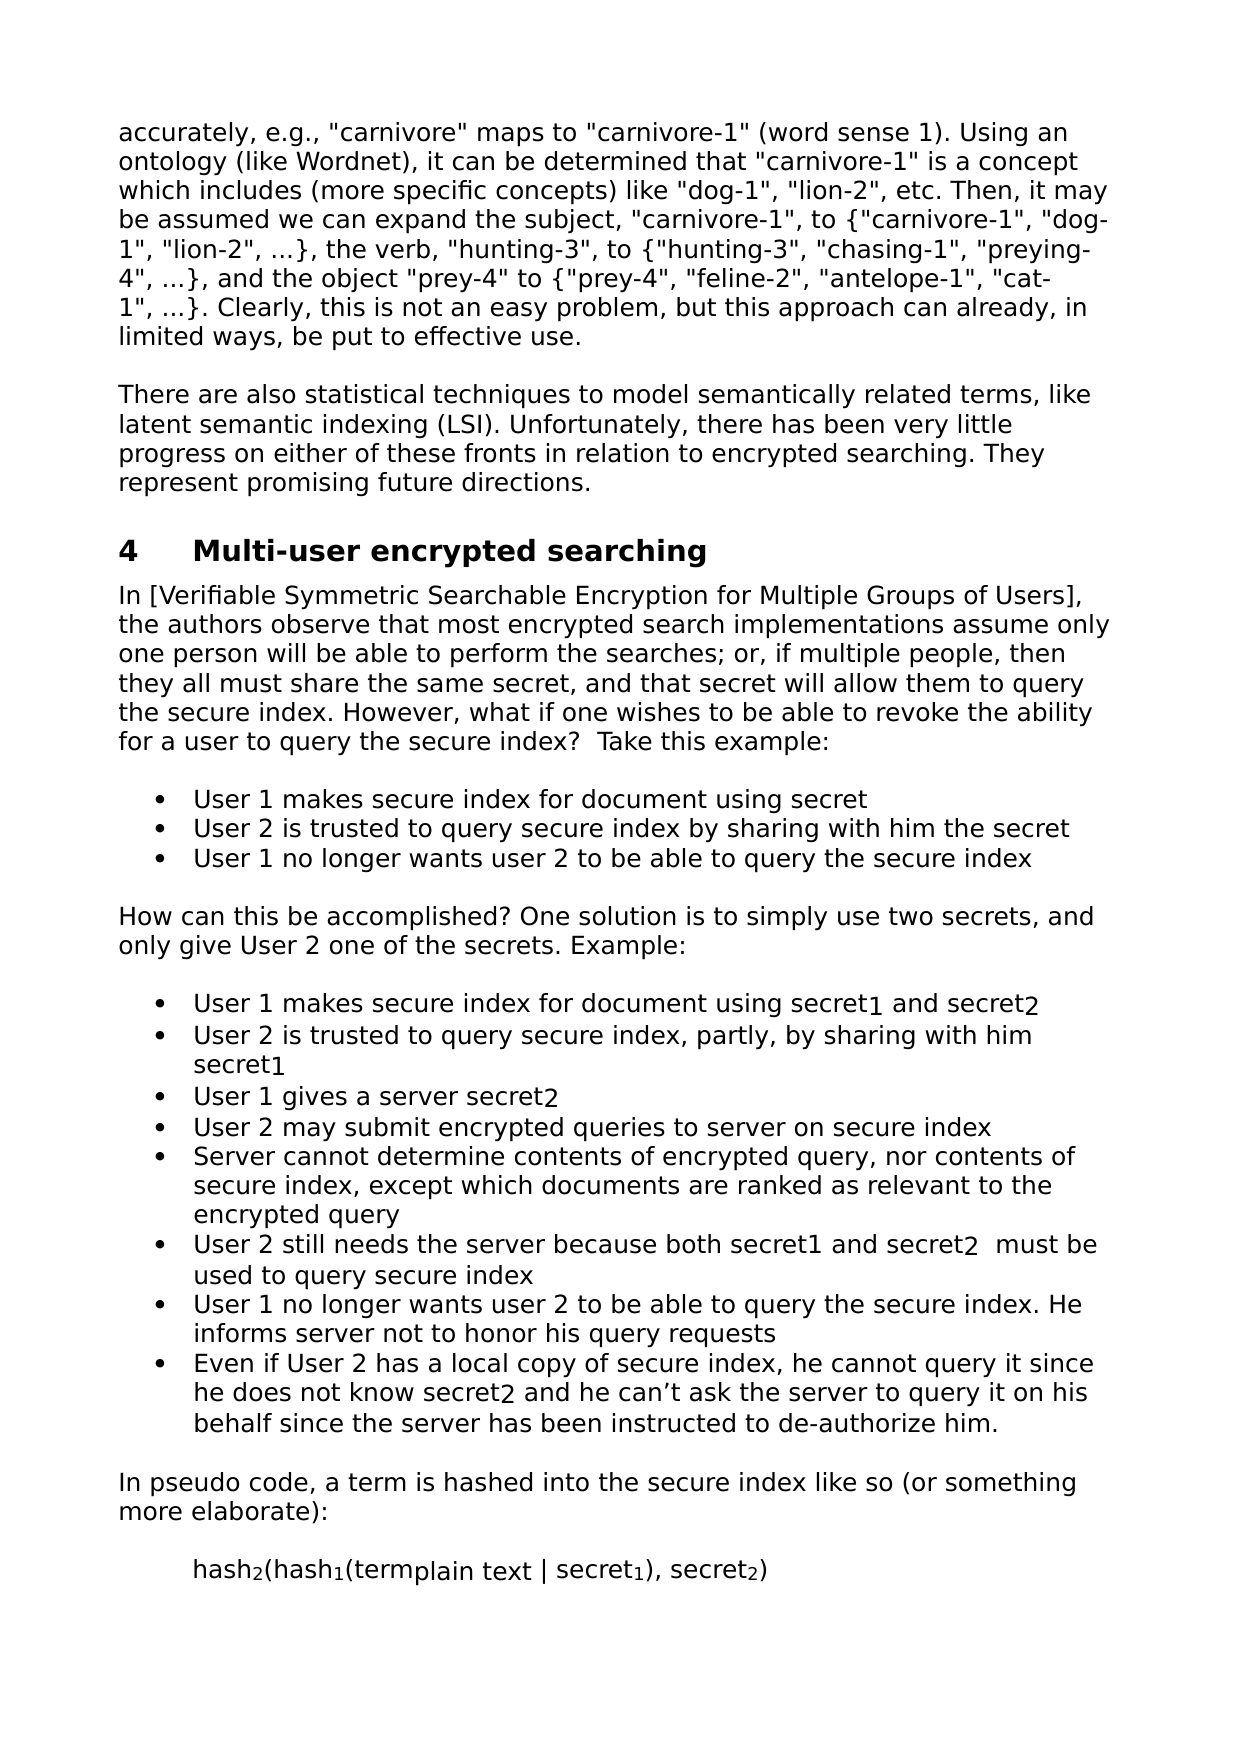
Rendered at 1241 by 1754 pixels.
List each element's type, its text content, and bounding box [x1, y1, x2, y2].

text accurately, e.g., "carnivore" maps to "carnivore-1" (word sense 1). Using an ontology (like Wordnet), it can be determined that "carnivore-1" is a concept which includes (more specific concepts) like "dog-1", "lion-2", etc. Then, it may be assumed we can expand the subject, "carnivore-1", to {"carnivore-1", "dog-1", "lion-2", ...}, the verb, "hunting-3", to {"hunting-3", "chasing-1", "preying-4", ...}, and the object "prey-4" to {"prey-4", "feline-2", "antelope-1", "cat-1", ...}. Clearly, this is not an easy problem, but this approach can already, in limited ways, be put to effective use. [118, 118, 1122, 351]
list User 1 makes secure index for document using secret [156, 785, 1122, 814]
list User 2 may submit encrypted queries to server on secure index [156, 1113, 1122, 1142]
text There are also statistical techniques to model semantically related terms, like latent semantic indexing (LSI). Unfortunately, there has been very little progress on either of these fronts in relation to encrypted searching. They represent promising future directions. [118, 381, 1122, 497]
list User 2 still needs the server because both secret1 and secret2 must be used to query secure index [156, 1230, 1122, 1290]
list User 1 gives a server secret2 [156, 1082, 1122, 1113]
text hash2(hash1(termplain text | secret1), secret2) [118, 1555, 1122, 1587]
list User 2 is trusted to query secure index, partly, by sharing with him secret1 [156, 1021, 1122, 1082]
text In [Veriﬁable Symmetric Searchable Encryption for Multiple Groups of Users], the authors observe that most encrypted search implementations assume only one person will be able to perform the searches; or, if multiple people, then they all must share the same secret, and that secret will allow them to query the secure index. However, what if one wishes to be able to revoke the ability for a user to query the secure index? Take this example: [118, 581, 1122, 756]
list Server cannot determine contents of encrypted query, nor contents of secure index, except which documents are ranked as relevant to the encrypted query [156, 1142, 1122, 1230]
list Even if User 2 has a local copy of secure index, he cannot query it since he does not know secret2 and he can’t ask the server to query it on his behalf since the server has been instructed to de-authorize him. [156, 1349, 1122, 1438]
subtitle Multi-user encrypted searching [118, 535, 1122, 569]
text In pseudo code, a term is hashed into the secure index like so (or something more elaborate): [118, 1468, 1122, 1526]
list User 1 makes secure index for document using secret1 and secret2 [156, 989, 1122, 1021]
list User 2 is trusted to query secure index by sharing with him the secret [156, 814, 1122, 844]
text How can this be accomplished? One solution is to simply use two secrets, and only give User 2 one of the secrets. Example: [118, 902, 1122, 960]
list User 1 no longer wants user 2 to be able to query the secure index. He informs server not to honor his query requests [156, 1290, 1122, 1349]
list User 1 no longer wants user 2 to be able to query the secure index [156, 844, 1122, 873]
